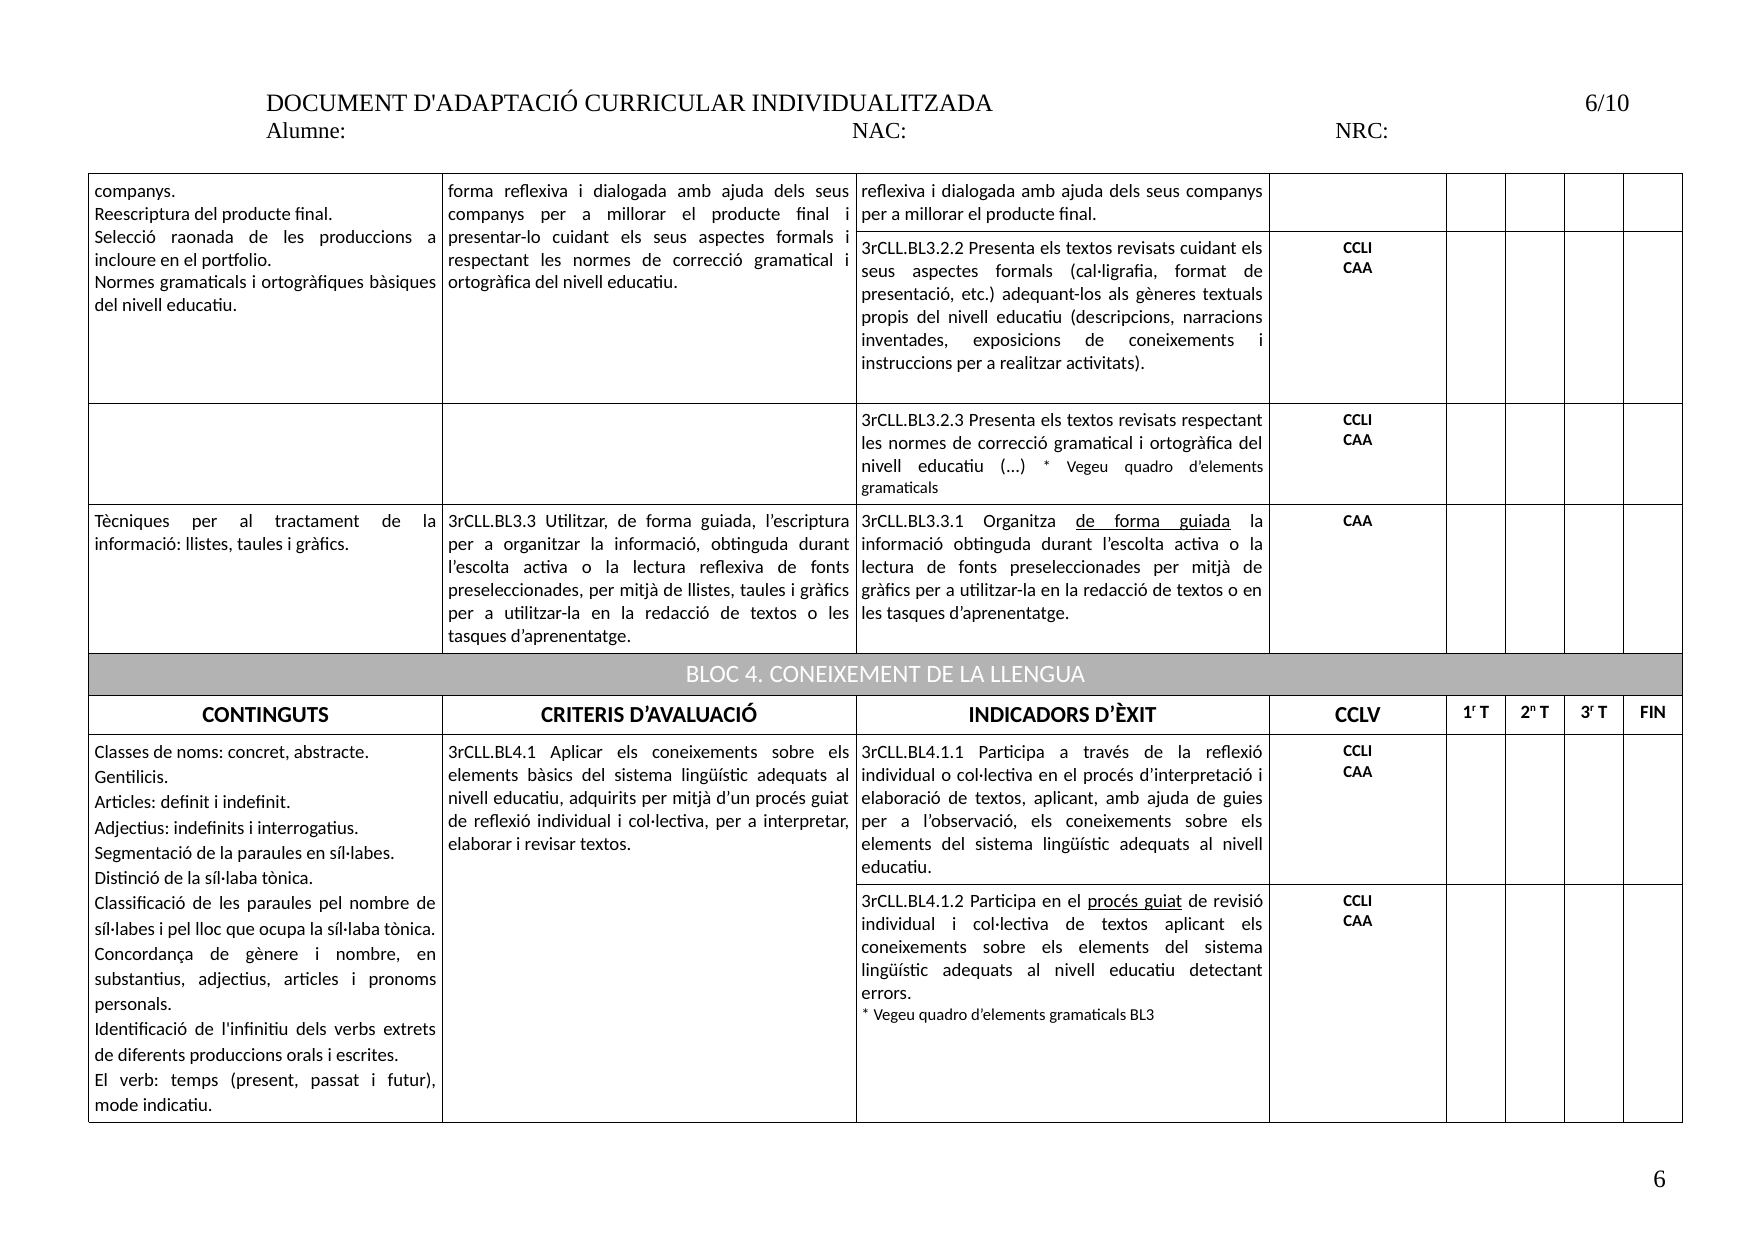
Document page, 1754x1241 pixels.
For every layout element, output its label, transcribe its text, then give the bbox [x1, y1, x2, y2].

table_cell [443, 404, 856, 504]
table_cell CCLI CAA [1270, 232, 1446, 402]
table_cell [1565, 174, 1623, 231]
table_cell [1624, 505, 1682, 653]
table_cell companys. Reescriptura del producte final. Selecció raonada de les produccions a incloure en el portfolio. Normes gramaticals i ortogràfiques bàsiques del nivell educatiu. [89, 174, 442, 402]
table_cell 3rCLL.BL4.1.1 Participa a través de la reflexió individual o col·lectiva en el procés d’interpretació i elaboració de textos, aplicant, amb ajuda de guies per a l’observació, els coneixements sobre els elements del sistema lingüístic adequats al nivell educatiu. [857, 735, 1269, 883]
table_cell 3r T [1565, 696, 1623, 734]
table_cell [1624, 174, 1682, 231]
table_cell [1447, 505, 1505, 653]
table_cell BLOC 4. CONEIXEMENT DE LA LLENGUA [89, 654, 1682, 695]
table_cell FIN [1624, 696, 1682, 734]
table_cell [1565, 735, 1623, 883]
table_cell INDICADORS D’ÈXIT [857, 696, 1269, 734]
table_cell [1506, 404, 1564, 504]
table_cell 3rCLL.BL3.2.3 Presenta els textos revisats respectant les normes de correcció gramatical i ortogràfica del nivell educatiu (...) * Vegeu quadro d’elements gramaticals [857, 404, 1269, 504]
table_cell 3rCLL.BL3.3 Utilitzar, de forma guiada, l’escriptura per a organitzar la informació, obtinguda durant l’escolta activa o la lectura reflexiva de fonts preseleccionades, per mitjà de llistes, taules i gràfics per a utilitzar-la en la redacció de textos o les tasques d’aprenentatge. [443, 505, 856, 653]
table_cell CCLI CAA [1270, 885, 1446, 1122]
table_cell [1506, 505, 1564, 653]
table_cell [1624, 735, 1682, 883]
table_cell [1270, 174, 1446, 231]
table_cell [1506, 174, 1564, 231]
table_cell [1447, 885, 1505, 1122]
table_cell [1624, 404, 1682, 504]
table_cell [1565, 404, 1623, 504]
table_cell 3rCLL.BL4.1.2 Participa en el procés guiat de revisió individual i col·lectiva de textos aplicant els coneixements sobre els elements del sistema lingüístic adequats al nivell educatiu detectant errors. * Vegeu quadro d’elements gramaticals BL3 [857, 885, 1269, 1122]
table_cell CCLI CAA [1270, 404, 1446, 504]
table_cell reflexiva i dialogada amb ajuda dels seus companys per a millorar el producte final. [857, 174, 1269, 231]
table_cell [89, 404, 442, 504]
table_cell CAA [1270, 505, 1446, 653]
table_cell [1624, 885, 1682, 1122]
table_cell CCLV [1270, 696, 1446, 734]
table_cell CRITERIS D’AVALUACIÓ [443, 696, 856, 734]
table_cell [1565, 885, 1623, 1122]
table_cell [1565, 232, 1623, 402]
table_cell 2n T [1506, 696, 1564, 734]
table_cell [1447, 404, 1505, 504]
table_cell 3rCLL.BL3.2.2 Presenta els textos revisats cuidant els seus aspectes formals (cal·ligrafia, format de presentació, etc.) adequant-los als gèneres textuals propis del nivell educatiu (descripcions, narracions inventades, exposicions de coneixements i instruccions per a realitzar activitats). [857, 232, 1269, 402]
table_cell 3rCLL.BL3.3.1 Organitza de forma guiada la informació obtinguda durant l’escolta activa o la lectura de fonts preseleccionades per mitjà de gràfics per a utilitzar-la en la redacció de textos o en les tasques d’aprenentatge. [857, 505, 1269, 653]
table_cell [1624, 232, 1682, 402]
table_cell forma reflexiva i dialogada amb ajuda dels seus companys per a millorar el producte final i presentar-lo cuidant els seus aspectes formals i respectant les normes de correcció gramatical i ortogràfica del nivell educatiu. [443, 174, 856, 402]
table_cell 3rCLL.BL4.1 Aplicar els coneixements sobre els elements bàsics del sistema lingüístic adequats al nivell educatiu, adquirits per mitjà d’un procés guiat de reflexió individual i col·lectiva, per a interpretar, elaborar i revisar textos. [443, 735, 856, 1122]
table_cell [1447, 232, 1505, 402]
table_cell [1447, 174, 1505, 231]
table_cell [1447, 735, 1505, 883]
table_cell Classes de noms: concret, abstracte. Gentilicis. Articles: definit i indefinit. Adjectius: indefinits i interrogatius. Segmentació de la paraules en síl·labes. Distinció de la síl·laba tònica. Classificació de les paraules pel nombre de síl·labes i pel lloc que ocupa la síl·laba tònica. Concordança de gènere i nombre, en substantius, adjectius, articles i pronoms personals. Identificació de l'infinitiu dels verbs extrets de diferents produccions orals i escrites. El verb: temps (present, passat i futur), mode indicatiu. [89, 735, 442, 1122]
table_cell CONTINGUTS [89, 696, 442, 734]
table_cell [1506, 885, 1564, 1122]
table_cell [1506, 232, 1564, 402]
table_cell [1506, 735, 1564, 883]
table_cell [1565, 505, 1623, 653]
table_cell Tècniques per al tractament de la informació: llistes, taules i gràfics. [89, 505, 442, 653]
table_cell CCLI CAA [1270, 735, 1446, 883]
table_cell 1r T [1447, 696, 1505, 734]
